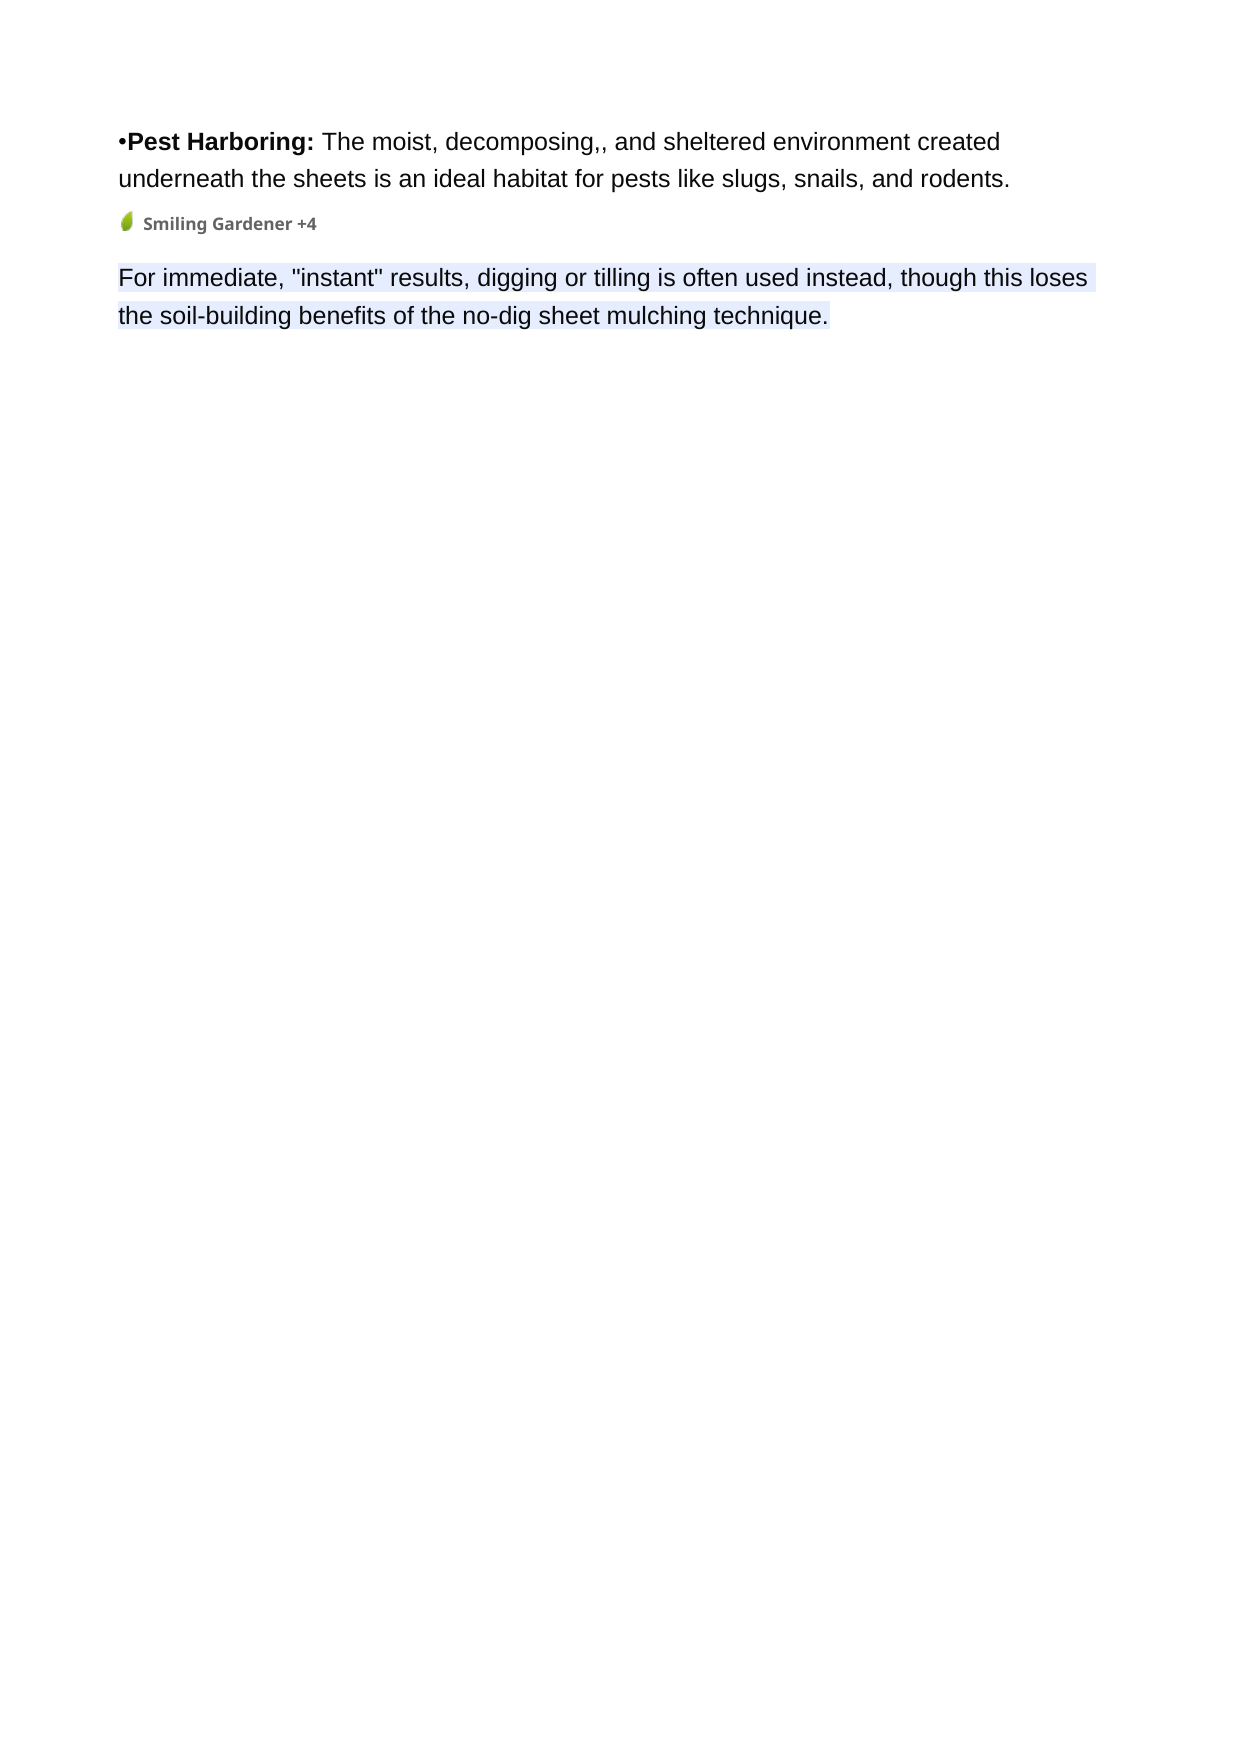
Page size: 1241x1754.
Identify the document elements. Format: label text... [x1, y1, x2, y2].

picture [118, 211, 137, 231]
list Pest Harboring: The moist, decomposing,, and sheltered environment created underneath the sheets is an ideal habitat for pests like slugs, snails, and rodents. [118, 118, 1122, 193]
list Smiling Gardener +4 [118, 212, 1122, 236]
text For immediate, "instant" results, digging or tilling is often used instead, though this loses the soil-building benefits of the no-dig sheet mulching technique. [118, 254, 1122, 329]
